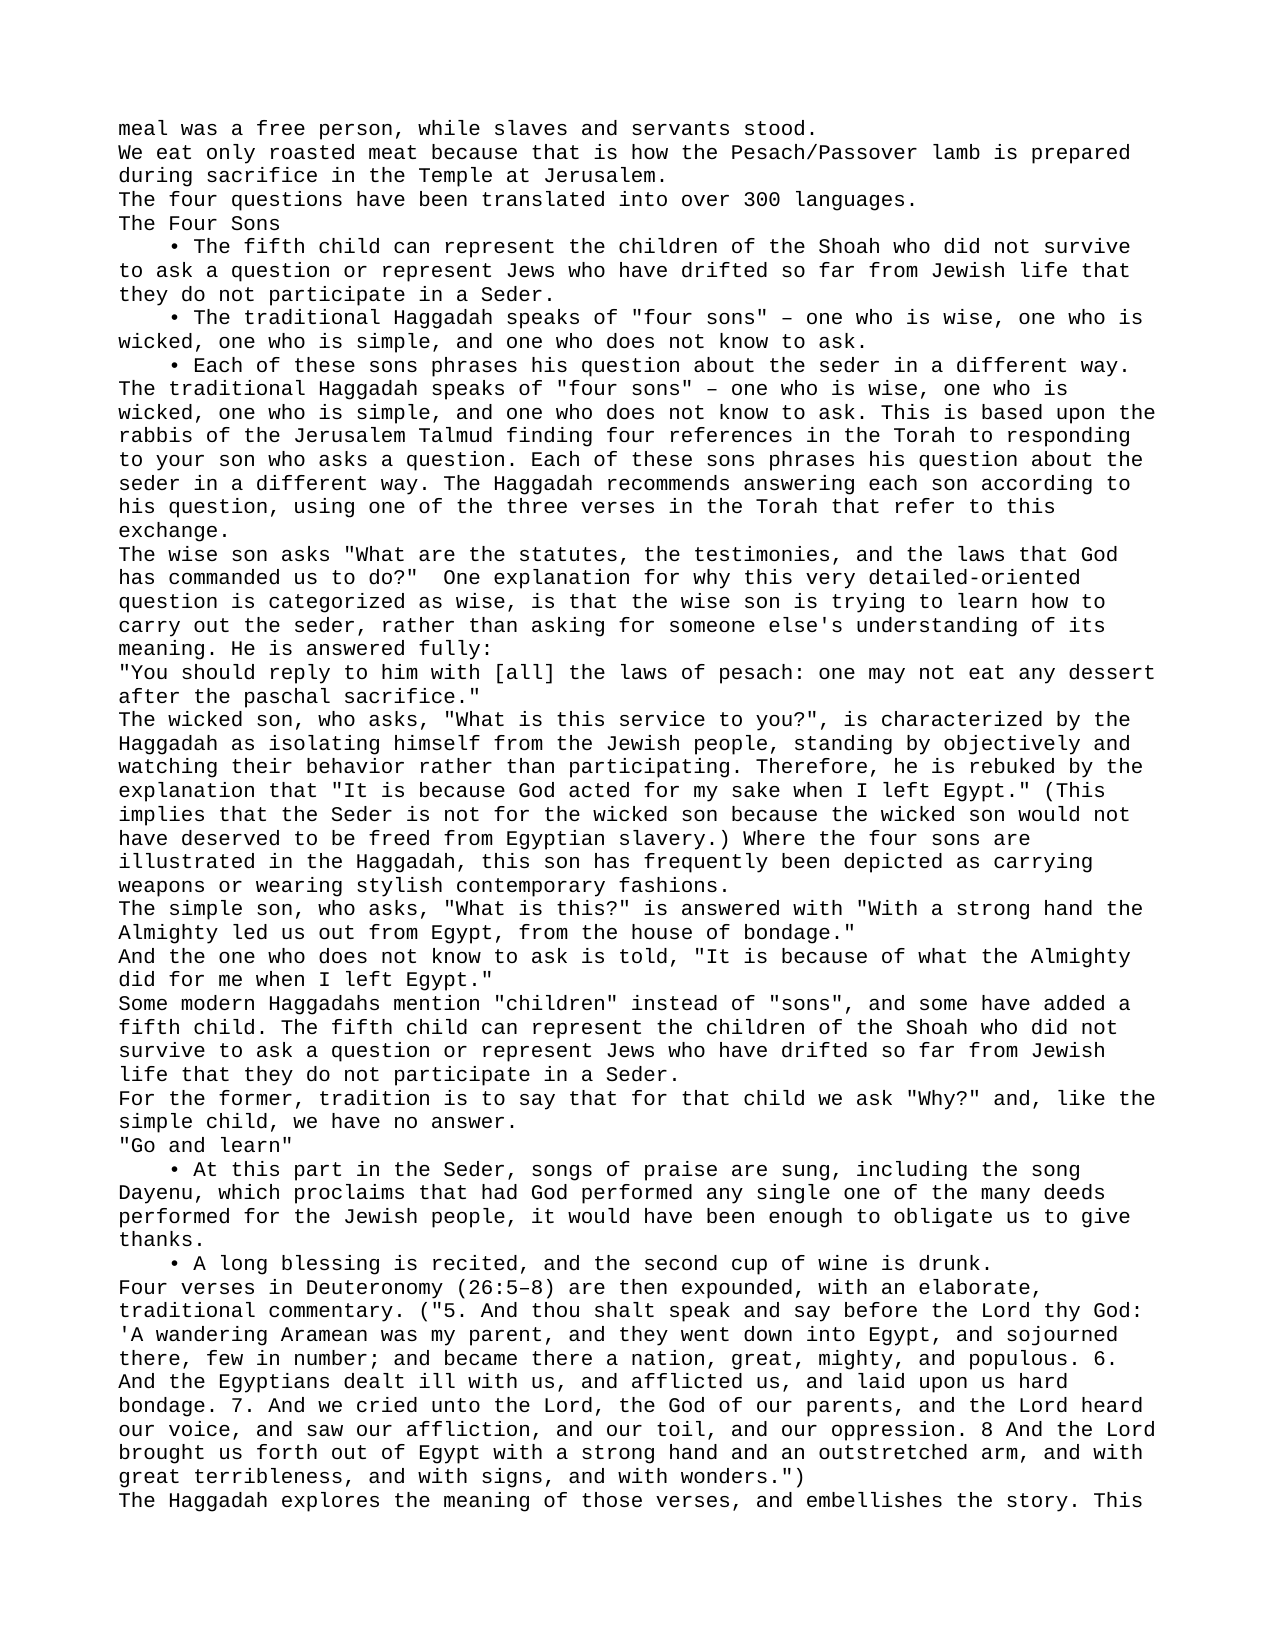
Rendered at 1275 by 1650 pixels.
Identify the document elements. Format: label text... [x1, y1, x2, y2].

text • At this part in the Seder, songs of praise are sung, including the song Dayenu, which proclaims that had God performed any single one of the many deeds performed for the Jewish people, it would have been enough to obligate us to give thanks. [118, 1158, 1157, 1253]
text Four verses in Deuteronomy (26:5–8) are then expounded, with an elaborate, traditional commentary. ("5. And thou shalt speak and say before the Lord thy God: 'A wandering Aramean was my parent, and they went down into Egypt, and sojourned there, few in number; and became there a nation, great, mighty, and populous. 6. And the Egyptians dealt ill with us, and afflicted us, and laid upon us hard bondage. 7. And we cried unto the Lord, the God of our parents, and the Lord heard our voice, and saw our affliction, and our toil, and our oppression. 8 And the Lord brought us forth out of Egypt with a strong hand and an outstretched arm, and with great terribleness, and with signs, and with wonders.") [118, 1277, 1157, 1489]
text The simple son, who asks, "What is this?" is answered with "With a strong hand the Almighty led us out from Egypt, from the house of bondage." [118, 898, 1157, 946]
text Some modern Haggadahs mention "children" instead of "sons", and some have added a fifth child. The fifth child can represent the children of the Shoah who did not survive to ask a question or represent Jews who have drifted so far from Jewish life that they do not participate in a Seder. [118, 993, 1157, 1088]
text "Go and learn" [118, 1135, 1157, 1158]
text The wise son asks "What are the statutes, the testimonies, and the laws that God has commanded us to do?" One explanation for why this very detailed-oriented question is categorized as wise, is that the wise son is trying to learn how to carry out the seder, rather than asking for someone else's understanding of its meaning. He is answered fully: [118, 544, 1157, 662]
text The four questions have been translated into over 300 languages. [118, 189, 1157, 213]
text The traditional Haggadah speaks of "four sons" – one who is wise, one who is wicked, one who is simple, and one who does not know to ask. This is based upon the rabbis of the Jerusalem Talmud finding four references in the Torah to responding to your son who asks a question. Each of these sons phrases his question about the seder in a different way. The Haggadah recommends answering each son according to his question, using one of the three verses in the Torah that refer to this exchange. [118, 378, 1157, 544]
text • The traditional Haggadah speaks of "four sons" – one who is wise, one who is wicked, one who is simple, and one who does not know to ask. [118, 307, 1157, 354]
text We eat only roasted meat because that is how the Pesach/Passover lamb is prepared during sacrifice in the Temple at Jerusalem. [118, 142, 1157, 189]
text • Each of these sons phrases his question about the seder in a different way. [118, 354, 1157, 378]
text The Haggadah explores the meaning of those verses, and embellishes the story. This [118, 1489, 1157, 1513]
text For the former, tradition is to say that for that child we ask "Why?" and, like the simple child, we have no answer. [118, 1088, 1157, 1135]
text "You should reply to him with [all] the laws of pesach: one may not eat any dessert after the paschal sacrifice." [118, 662, 1157, 709]
text And the one who does not know to ask is told, "It is because of what the Almighty did for me when I left Egypt." [118, 946, 1157, 993]
text The wicked son, who asks, "What is this service to you?", is characterized by the Haggadah as isolating himself from the Jewish people, standing by objectively and watching their behavior rather than participating. Therefore, he is rebuked by the explanation that "It is because God acted for my sake when I left Egypt." (This implies that the Seder is not for the wicked son because the wicked son would not have deserved to be freed from Egyptian slavery.) Where the four sons are illustrated in the Haggadah, this son has frequently been depicted as carrying weapons or wearing stylish contemporary fashions. [118, 709, 1157, 898]
text • A long blessing is recited, and the second cup of wine is drunk. [118, 1253, 1157, 1277]
text The Four Sons [118, 213, 1157, 236]
text • The fifth child can represent the children of the Shoah who did not survive to ask a question or represent Jews who have drifted so far from Jewish life that they do not participate in a Seder. [118, 236, 1157, 307]
text meal was a free person, while slaves and servants stood. [118, 118, 1157, 142]
